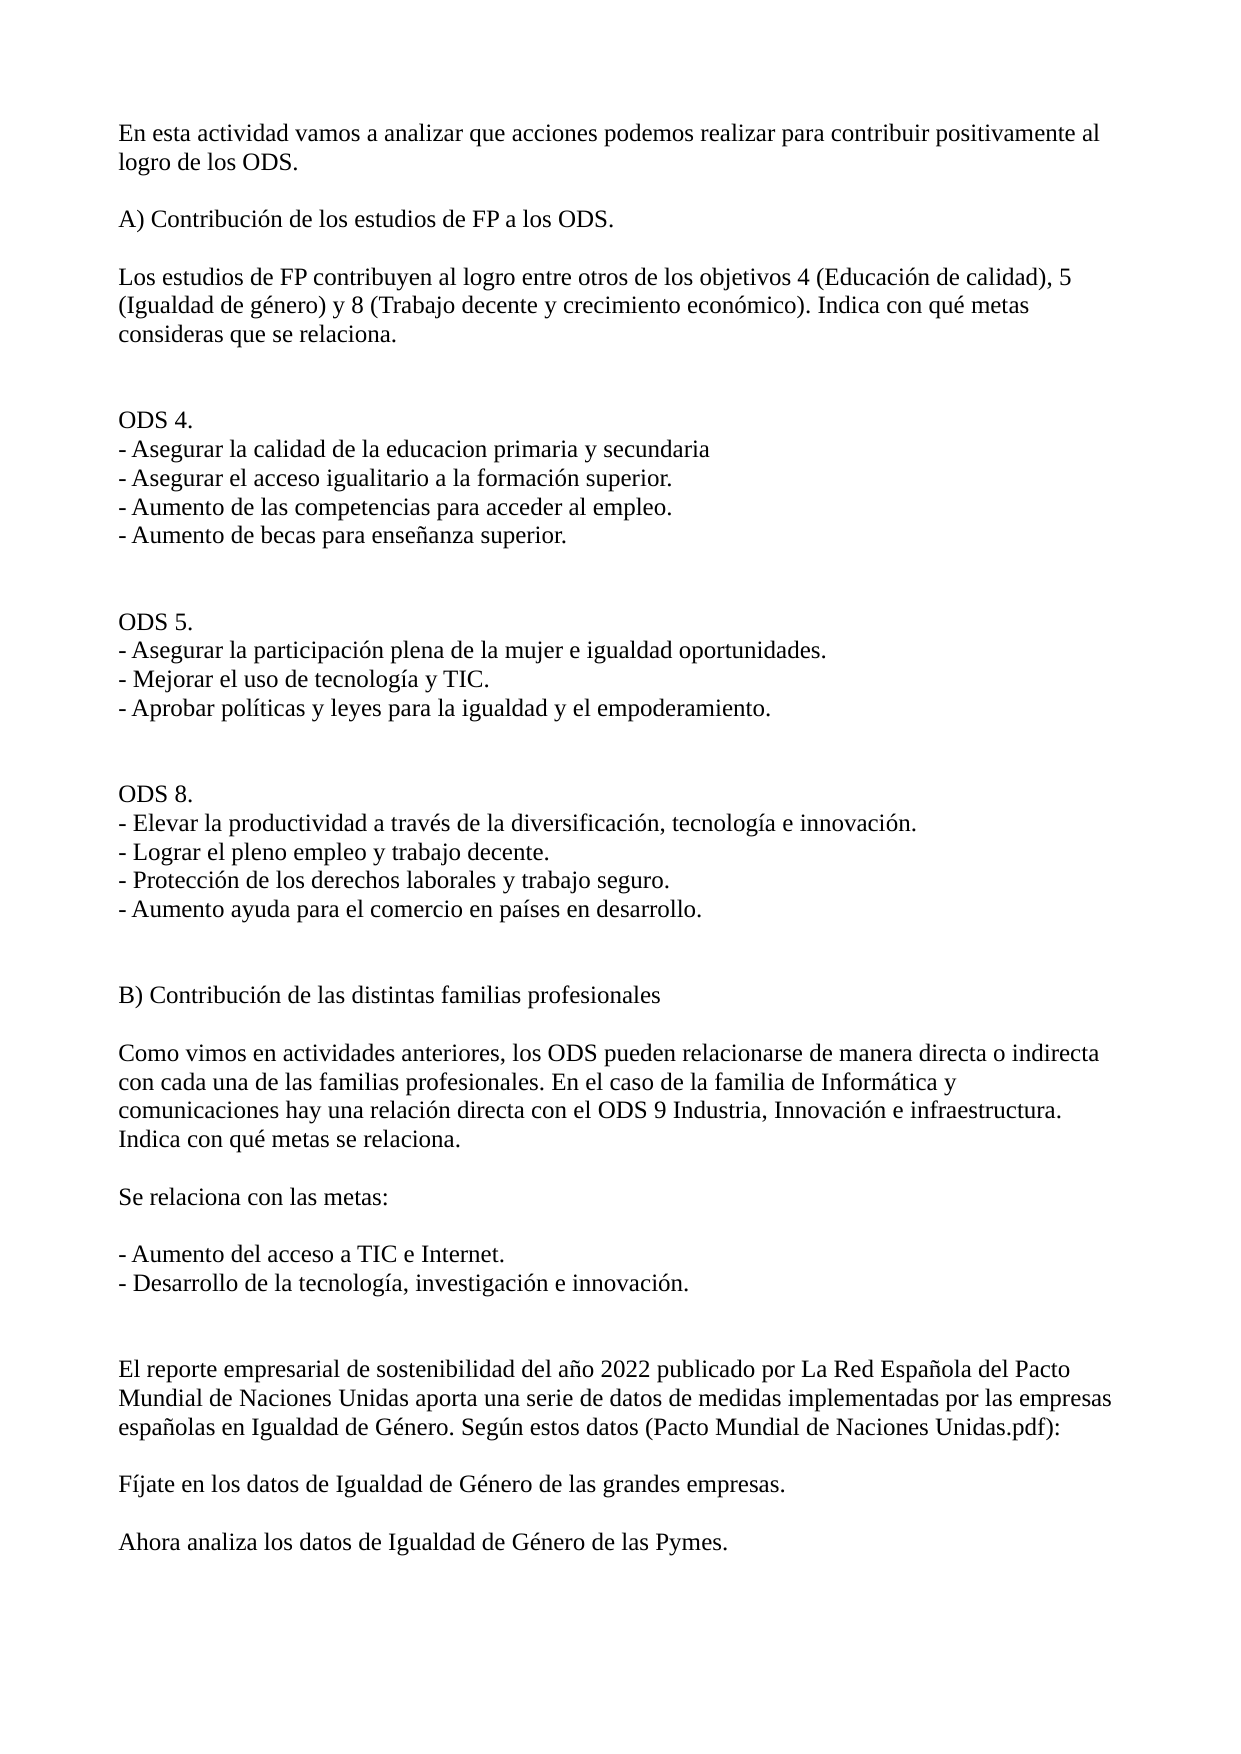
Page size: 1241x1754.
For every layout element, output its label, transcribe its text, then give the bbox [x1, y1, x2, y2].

text En esta actividad vamos a analizar que acciones podemos realizar para contribuir positivamente al logro de los ODS. [118, 118, 1122, 176]
text Los estudios de FP contribuyen al logro entre otros de los objetivos 4 (Educación de calidad), 5 (Igualdad de género) y 8 (Trabajo decente y crecimiento económico). Indica con qué metas consideras que se relaciona. [118, 262, 1122, 348]
text Ahora analiza los datos de Igualdad de Género de las Pymes. [118, 1527, 1122, 1556]
text - Protección de los derechos laborales y trabajo seguro. [118, 866, 1122, 894]
text - Asegurar la calidad de la educacion primaria y secundaria [118, 434, 1122, 463]
text ODS 5. [118, 607, 1122, 636]
text Como vimos en actividades anteriores, los ODS pueden relacionarse de manera directa o indirecta con cada una de las familias profesionales. En el caso de la familia de Informática y comunicaciones hay una relación directa con el ODS 9 Industria, Innovación e infraestructura. Indica con qué metas se relaciona. [118, 1038, 1122, 1153]
text - Aumento ayuda para el comercio en países en desarrollo. [118, 894, 1122, 923]
text - Aumento de las competencias para acceder al empleo. [118, 492, 1122, 521]
text ODS 8. [118, 779, 1122, 808]
text - Aumento del acceso a TIC e Internet. [118, 1239, 1122, 1268]
text Fíjate en los datos de Igualdad de Género de las grandes empresas. [118, 1469, 1122, 1498]
text - Aumento de becas para enseñanza superior. [118, 521, 1122, 549]
text - Mejorar el uso de tecnología y TIC. [118, 664, 1122, 693]
text - Lograr el pleno empleo y trabajo decente. [118, 837, 1122, 866]
text A) Contribución de los estudios de FP a los ODS. [118, 204, 1122, 233]
text - Aprobar políticas y leyes para la igualdad y el empoderamiento. [118, 693, 1122, 722]
text ODS 4. [118, 406, 1122, 434]
text Se relaciona con las metas: [118, 1182, 1122, 1211]
text El reporte empresarial de sostenibilidad del año 2022 publicado por La Red Española del Pacto Mundial de Naciones Unidas aporta una serie de datos de medidas implementadas por las empresas españolas en Igualdad de Género. Según estos datos (Pacto Mundial de Naciones Unidas.pdf): [118, 1354, 1122, 1441]
text - Elevar la productividad a través de la diversificación, tecnología e innovación. [118, 808, 1122, 837]
text B) Contribución de las distintas familias profesionales [118, 981, 1122, 1009]
text - Desarrollo de la tecnología, investigación e innovación. [118, 1268, 1122, 1297]
text - Asegurar la participación plena de la mujer e igualdad oportunidades. [118, 636, 1122, 664]
text - Asegurar el acceso igualitario a la formación superior. [118, 463, 1122, 492]
